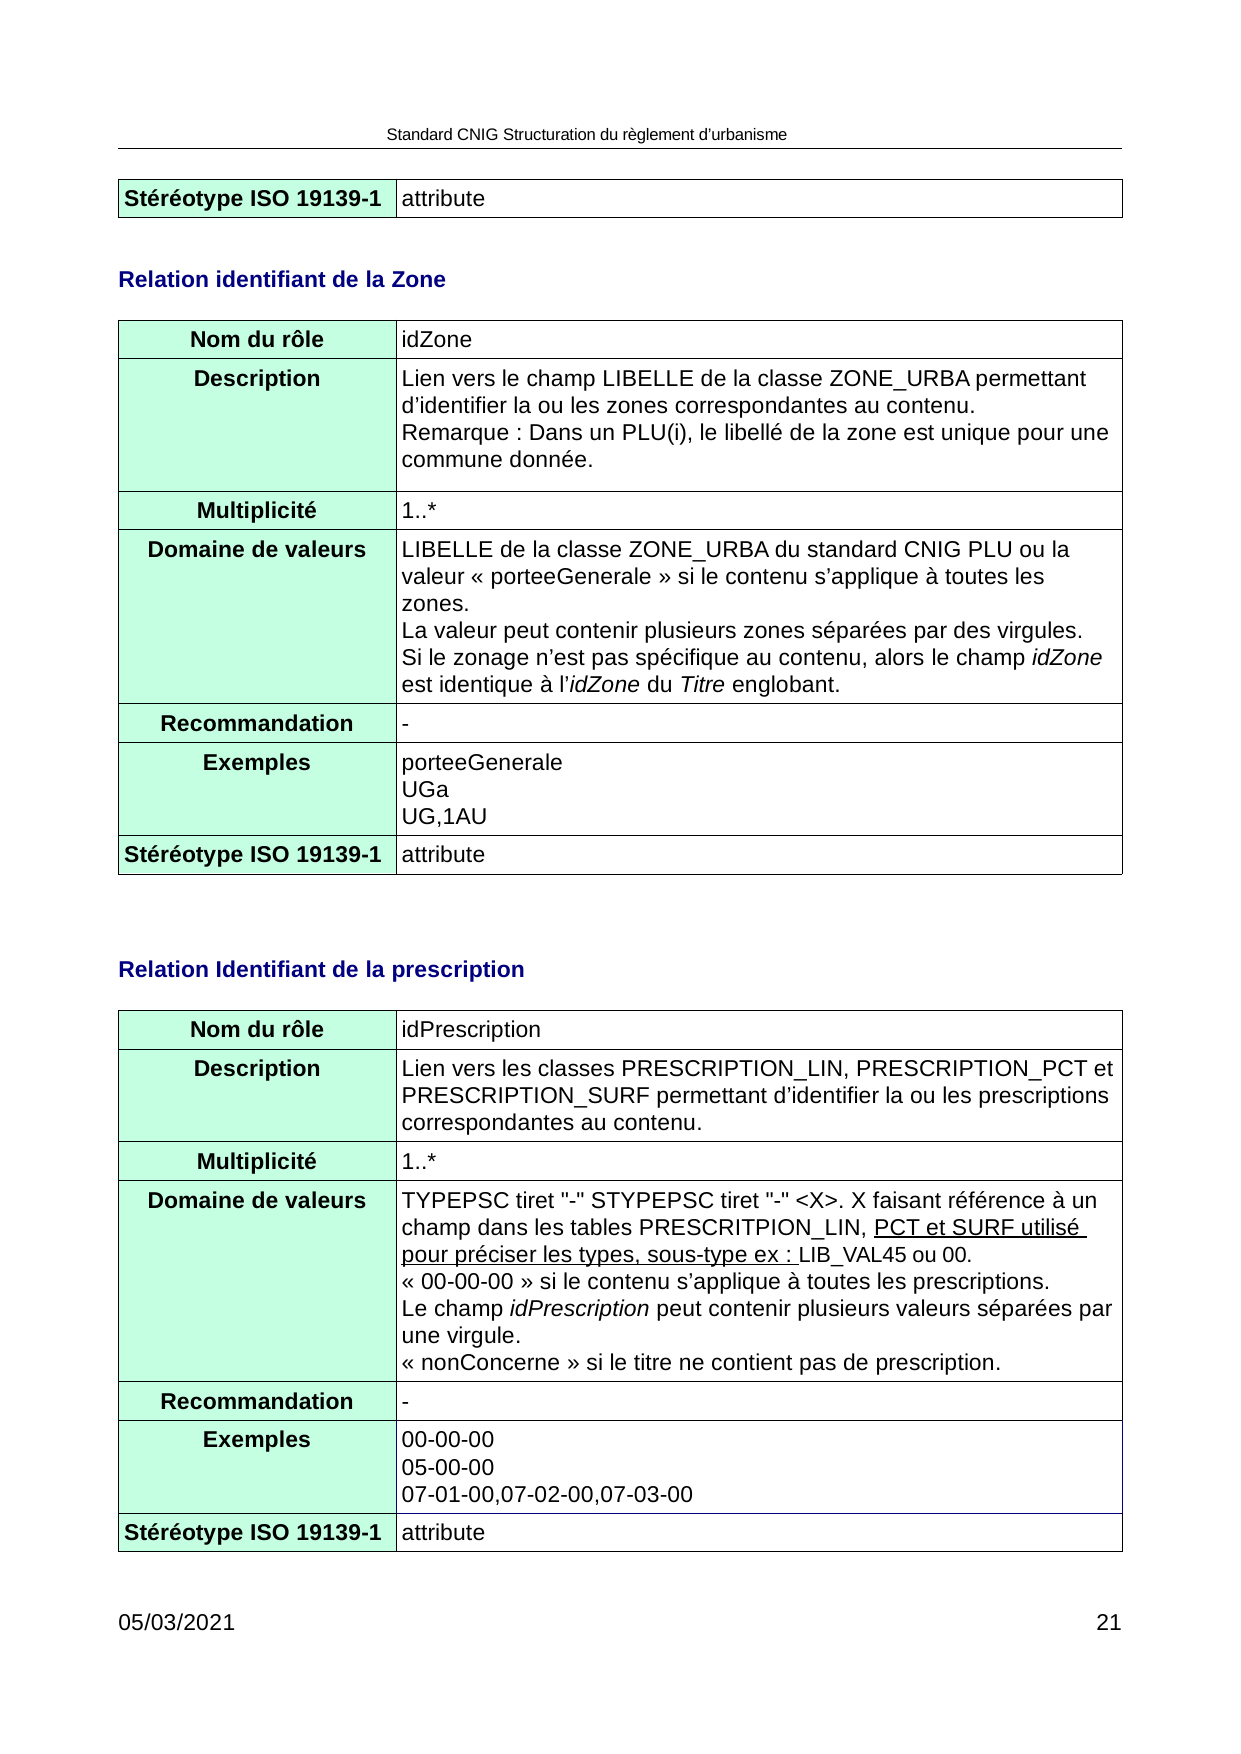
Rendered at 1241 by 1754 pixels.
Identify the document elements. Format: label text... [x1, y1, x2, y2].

table_cell Lien vers le champ LIBELLE de la classe ZONE_URBA permettant d’identifier la ou les zones correspondantes au contenu. Remarque : Dans un PLU(i), le libellé de la zone est unique pour une commune donnée. [397, 359, 1122, 491]
table_cell attribute [397, 836, 1122, 873]
table_cell Exemples [119, 743, 396, 835]
table_cell Recommandation [119, 1382, 396, 1420]
table_cell Stéréotype ISO 19139-1 [119, 1514, 396, 1551]
table_cell Stéréotype ISO 19139-1 [119, 180, 396, 217]
table_header idPrescription [397, 1011, 1122, 1049]
table_cell attribute [397, 180, 1122, 217]
table_cell porteeGenerale UGa UG,1AU [397, 743, 1122, 835]
table_cell Domaine de valeurs [119, 1181, 396, 1381]
table_cell Description [119, 359, 396, 491]
table_cell 1..* [397, 492, 1122, 529]
table_cell Recommandation [119, 704, 396, 742]
table_cell Exemples [119, 1421, 396, 1513]
table_cell - [397, 1382, 1122, 1420]
table_cell 00-00-00 05-00-00 07-01-00,07-02-00,07-03-00 [397, 1421, 1122, 1513]
table_cell Stéréotype ISO 19139-1 [119, 836, 396, 873]
table_cell TYPEPSC tiret "-" STYPEPSC tiret "-" <X>. X faisant référence à un champ dans les tables PRESCRITPION_LIN, PCT et SURF utilisé pour préciser les types, sous-type ex : LIB_VAL45 ou 00. « 00-00-00 » si le contenu s’applique à toutes les prescriptions. Le champ idPrescription peut contenir plusieurs valeurs séparées par une virgule. « nonConcerne » si le titre ne contient pas de prescription. [397, 1181, 1122, 1381]
table_cell Domaine de valeurs [119, 530, 396, 703]
table_header Nom du rôle [119, 321, 396, 358]
table_cell Multiplicité [119, 492, 396, 529]
table_cell LIBELLE de la classe ZONE_URBA du standard CNIG PLU ou la valeur « porteeGenerale » si le contenu s’applique à toutes les zones. La valeur peut contenir plusieurs zones séparées par des virgules. Si le zonage n’est pas spécifique au contenu, alors le champ idZone est identique à l’idZone du Titre englobant. [397, 530, 1122, 703]
table_cell Lien vers les classes PRESCRIPTION_LIN, PRESCRIPTION_PCT et PRESCRIPTION_SURF permettant d’identifier la ou les prescriptions correspondantes au contenu. [397, 1050, 1122, 1141]
table_cell - [397, 704, 1122, 742]
subtitle Relation identifiant de la Zone [118, 265, 1122, 292]
table_cell 1..* [397, 1142, 1122, 1180]
table_header Nom du rôle [119, 1011, 396, 1049]
table_cell Description [119, 1050, 396, 1141]
subtitle Relation Identifiant de la prescription [118, 956, 1122, 983]
table_cell attribute [397, 1514, 1122, 1551]
table_cell Multiplicité [119, 1142, 396, 1180]
table_header idZone [397, 321, 1122, 358]
